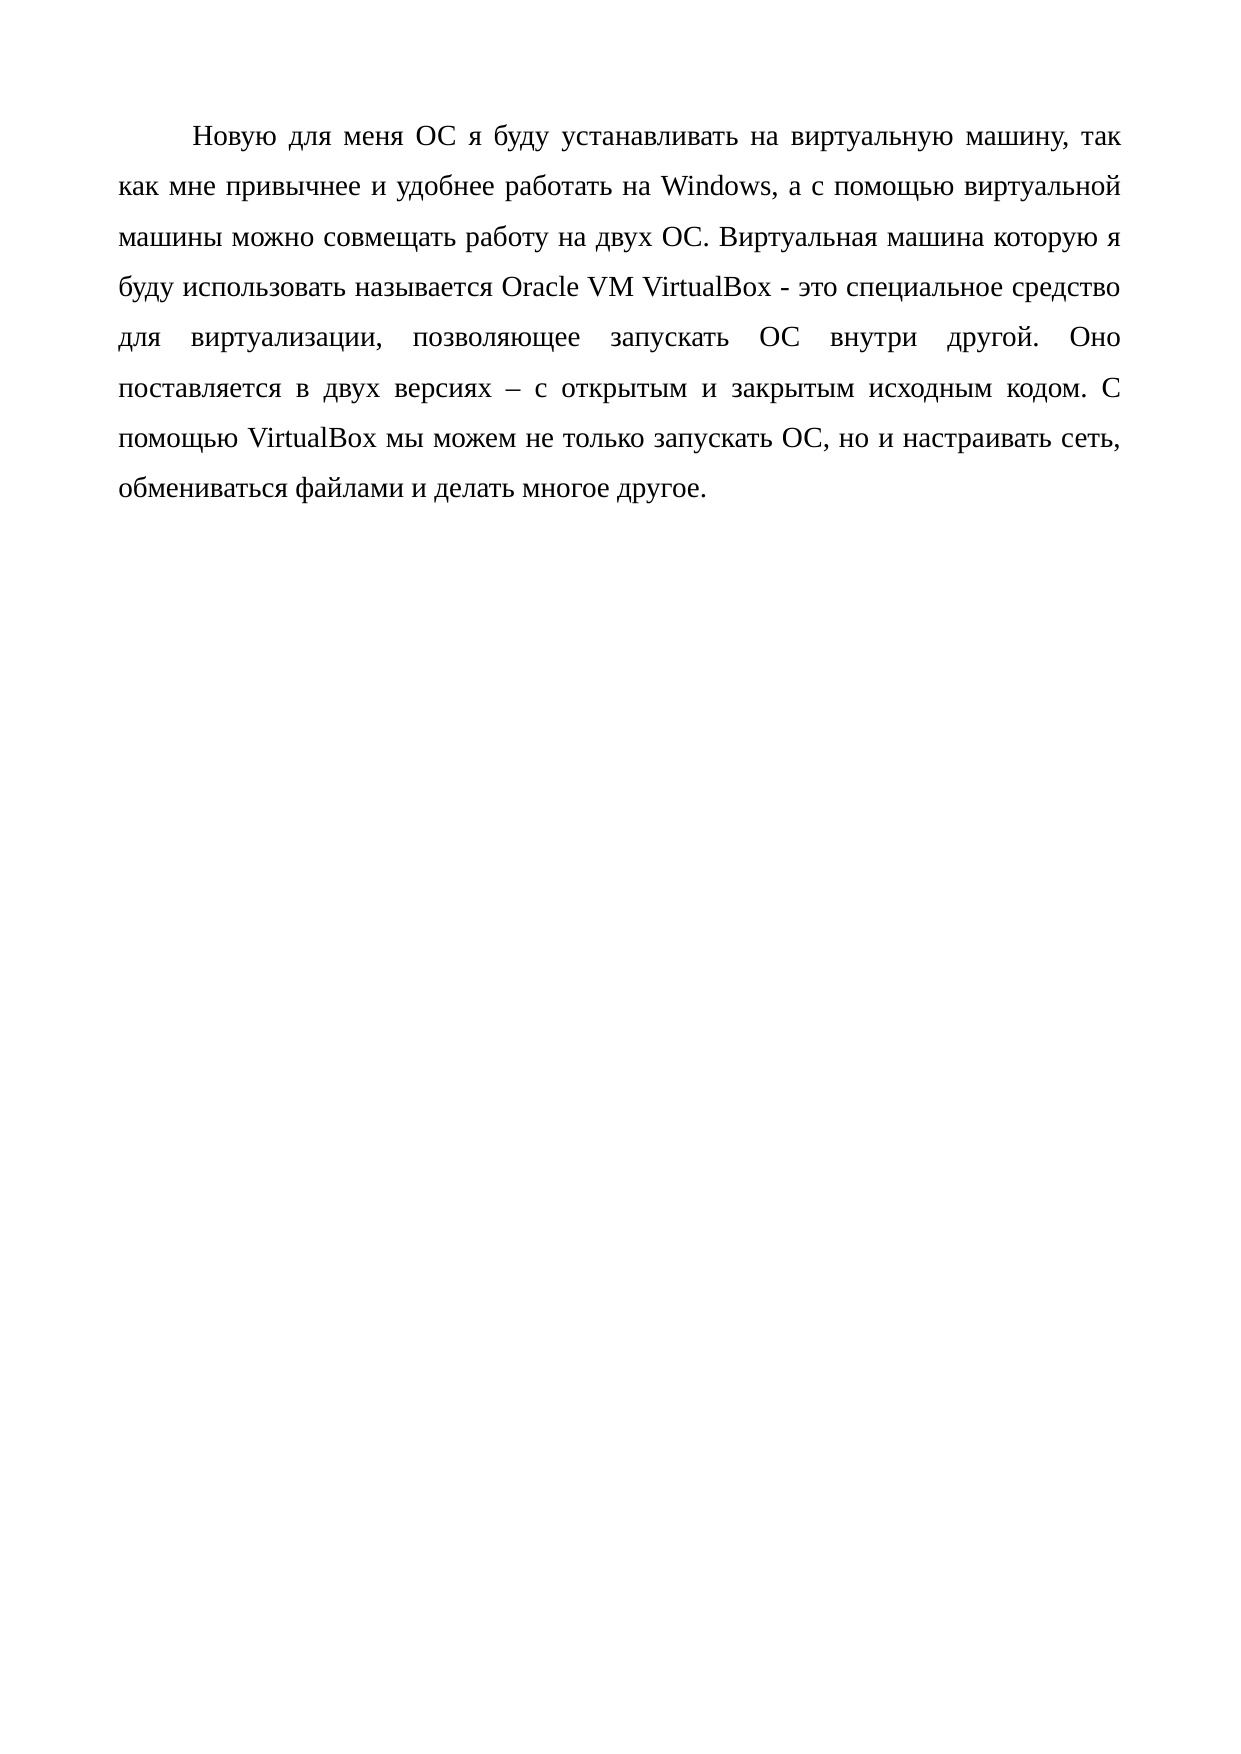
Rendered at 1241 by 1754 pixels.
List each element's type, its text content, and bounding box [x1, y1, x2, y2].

text Новую для меня ОС я буду устанавливать на виртуальную машину, так как мне привычнее и удобнее работать на Windows, а с помощью виртуальной машины можно совмещать работу на двух ОС. Виртуальная машина которую я буду использовать называется Oracle VM VirtualBox - это специальное средство для виртуализации, позволяющее запускать ОС внутри другой. Оно поставляется в двух версиях – с открытым и закрытым исходным кодом. С помощью VirtualBox мы можем не только запускать ОС, но и настраивать сеть, обмениваться файлами и делать многое другое. [118, 118, 1122, 504]
